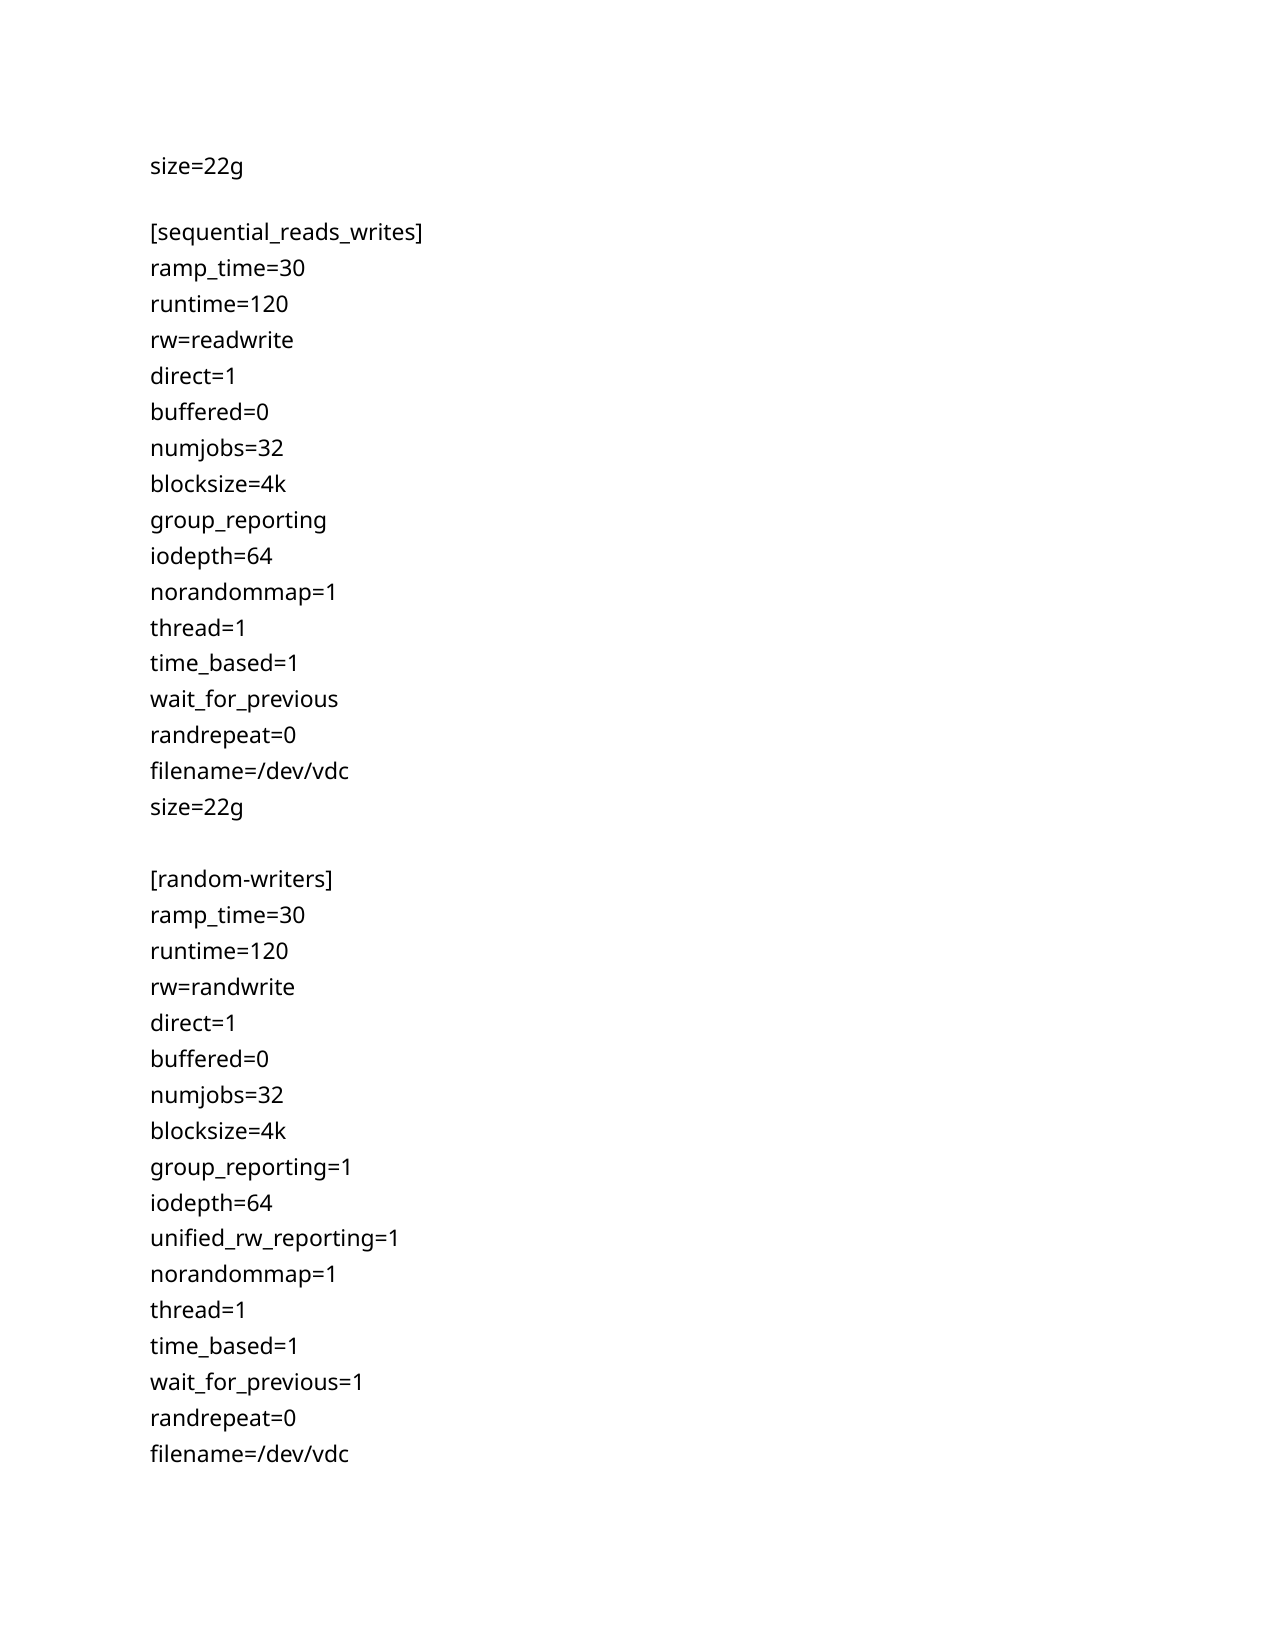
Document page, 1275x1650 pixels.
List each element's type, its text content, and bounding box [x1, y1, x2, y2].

text group_reporting=1 [150, 1151, 1125, 1182]
text blocksize=4k [150, 1114, 1125, 1146]
text filename=/dev/vdc [150, 1438, 1125, 1469]
text randrepeat=0 [150, 1402, 1125, 1433]
text runtime=120 [150, 288, 1125, 319]
text norandommap=1 [150, 1258, 1125, 1289]
text thread=1 [150, 1294, 1125, 1326]
text group_reporting [150, 504, 1125, 535]
text size=22g [150, 150, 1125, 181]
text [random-writers] [150, 863, 1125, 894]
text norandommap=1 [150, 576, 1125, 607]
text numjobs=32 [150, 432, 1125, 463]
text randrepeat=0 [150, 719, 1125, 751]
text [sequential_reads_writes] [150, 216, 1125, 247]
text blocksize=4k [150, 468, 1125, 499]
text wait_for_previous=1 [150, 1366, 1125, 1397]
text iodepth=64 [150, 539, 1125, 571]
text ramp_time=30 [150, 252, 1125, 283]
text direct=1 [150, 1007, 1125, 1038]
text time_based=1 [150, 1330, 1125, 1361]
text wait_for_previous [150, 683, 1125, 714]
text runtime=120 [150, 935, 1125, 966]
text size=22g [150, 791, 1125, 822]
text filename=/dev/vdc [150, 755, 1125, 786]
text buffered=0 [150, 396, 1125, 427]
text time_based=1 [150, 647, 1125, 679]
text thread=1 [150, 611, 1125, 643]
text numjobs=32 [150, 1079, 1125, 1110]
text unified_rw_reporting=1 [150, 1222, 1125, 1254]
text iodepth=64 [150, 1186, 1125, 1218]
text ramp_time=30 [150, 899, 1125, 930]
text direct=1 [150, 360, 1125, 391]
text buffered=0 [150, 1043, 1125, 1074]
text rw=randwrite [150, 971, 1125, 1002]
text rw=readwrite [150, 324, 1125, 355]
